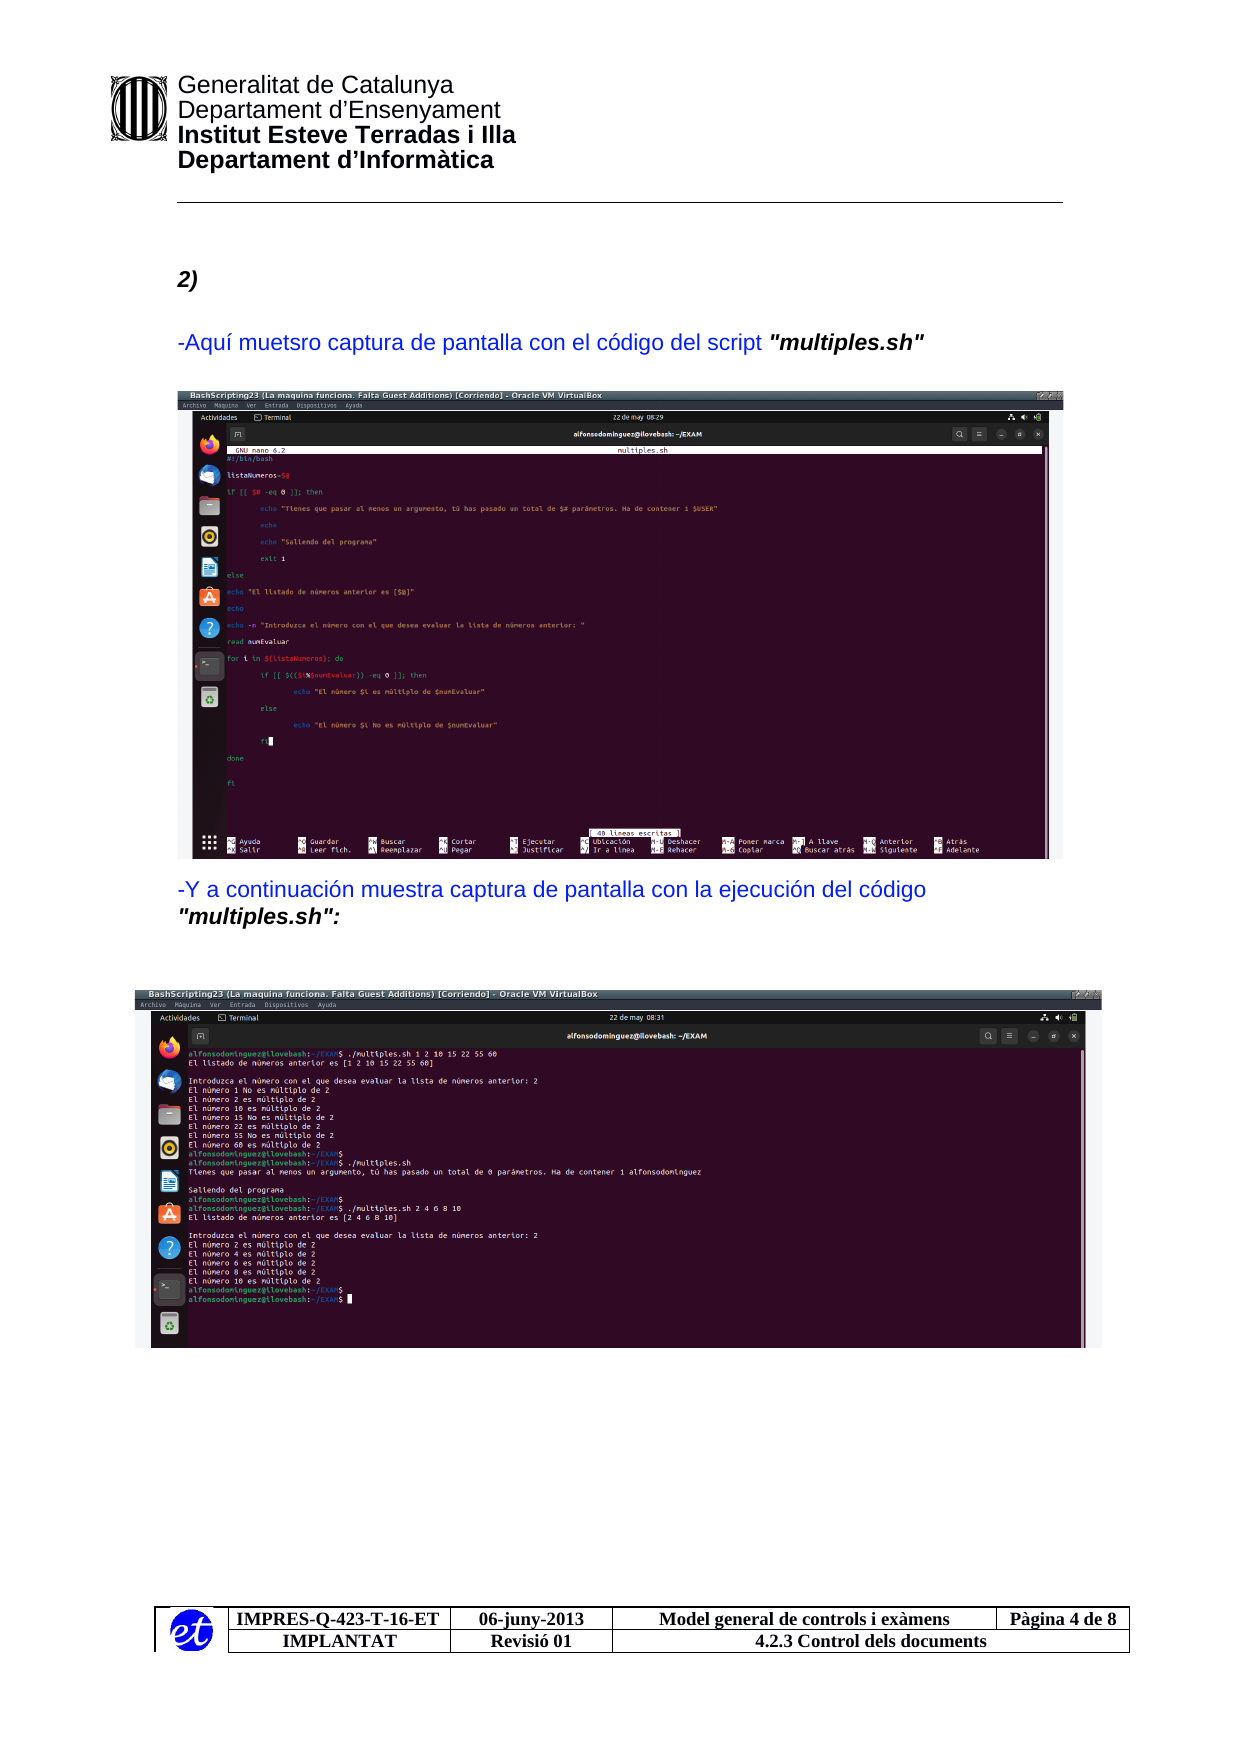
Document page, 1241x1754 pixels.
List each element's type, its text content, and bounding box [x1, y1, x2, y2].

picture [177, 391, 1064, 859]
picture [134, 990, 1102, 1348]
picture [170, 1607, 214, 1651]
text 2) [177, 262, 1063, 292]
text -Y a continuación muestra captura de pantalla con la ejecución del código "multiples.sh": [177, 873, 1063, 929]
text -Aquí muetsro captura de pantalla con el código del script "multiples.sh" [177, 325, 1063, 355]
picture [111, 76, 167, 141]
